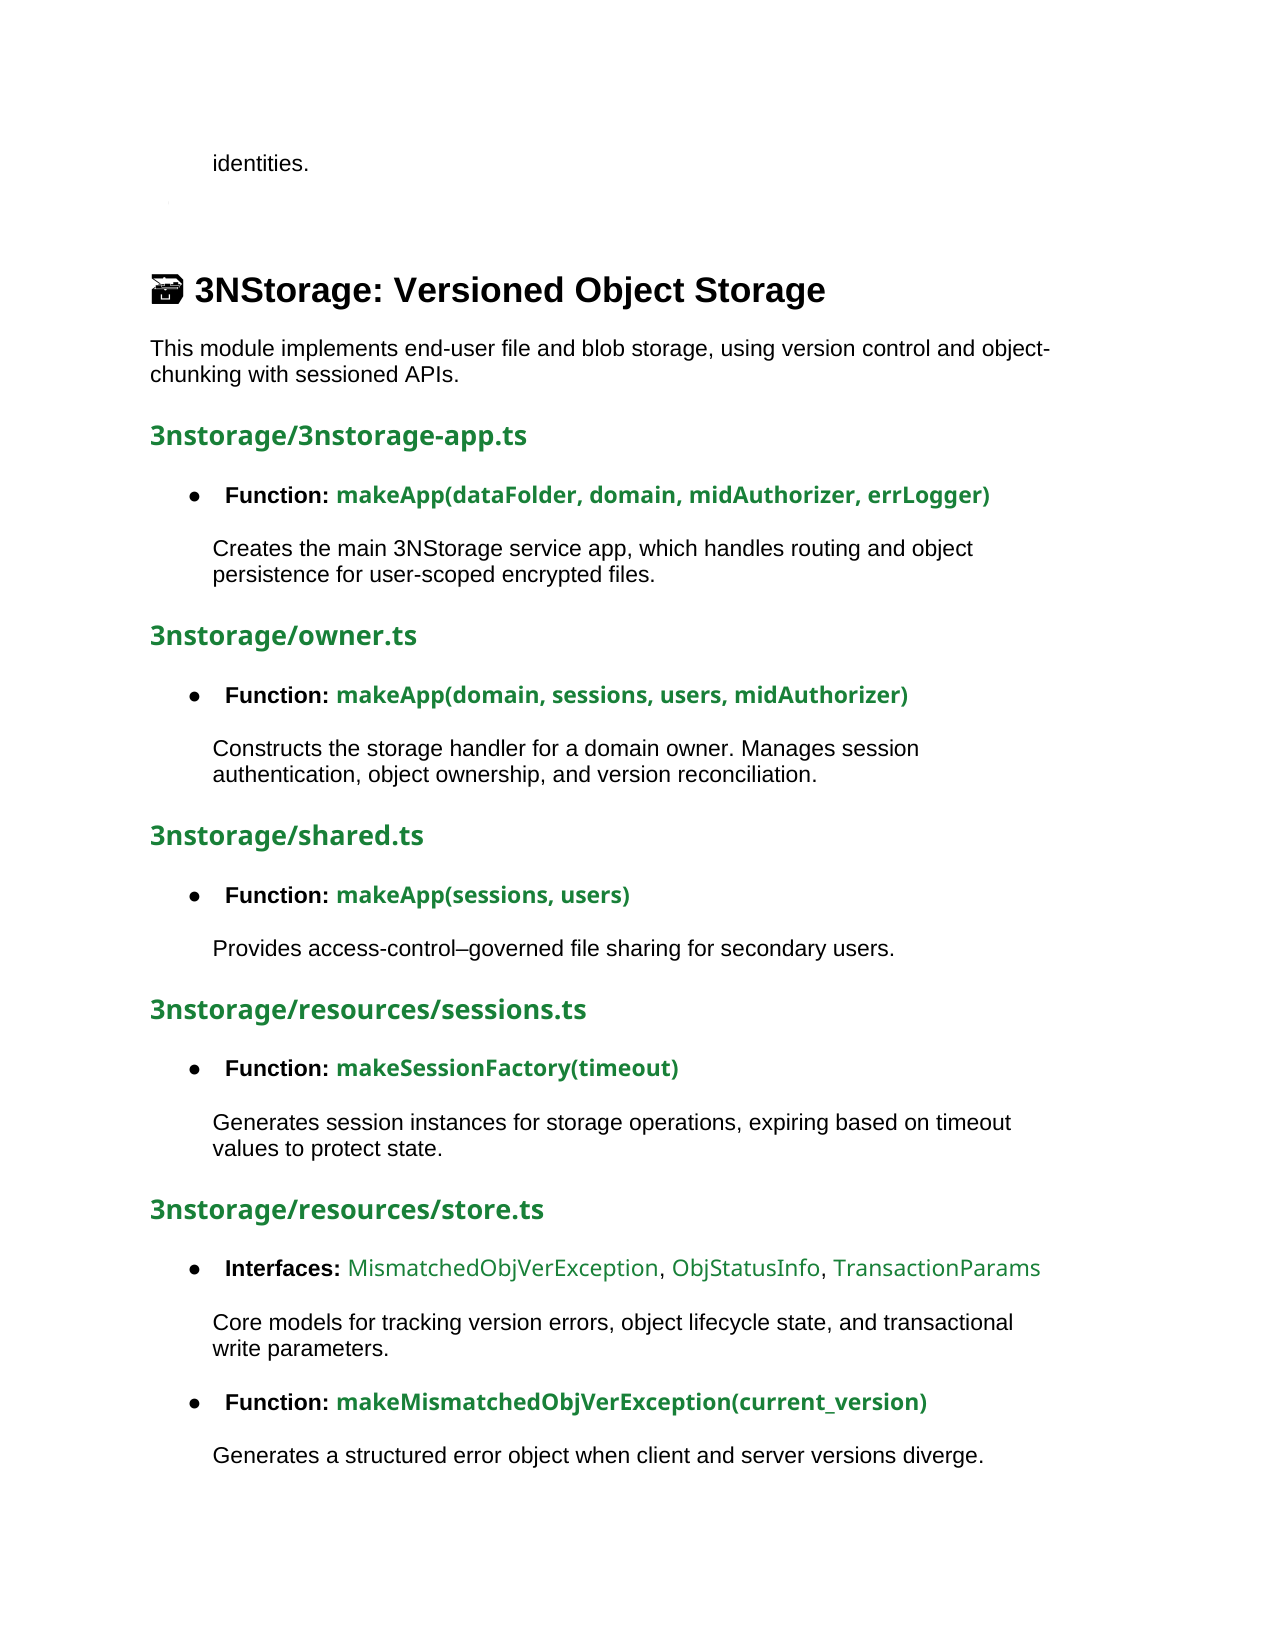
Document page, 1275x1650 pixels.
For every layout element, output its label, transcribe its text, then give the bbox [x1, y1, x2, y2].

text identities. [212, 150, 1062, 176]
text Creates the main 3NStorage service app, which handles routing and object persistence for user-scoped encrypted files. [212, 535, 1062, 587]
subtitle 3nstorage/3nstorage-app.ts [150, 417, 1125, 453]
text Provides access-control–governed file sharing for secondary users. [212, 935, 1062, 961]
list Interfaces: MismatchedObjVerException, ObjStatusInfo, TransactionParams [187, 1252, 1125, 1283]
subtitle 3nstorage/owner.ts [150, 617, 1125, 653]
text Generates a structured error object when client and server versions diverge. [212, 1442, 1062, 1469]
text Generates session instances for storage operations, expiring based on timeout values to protect state. [212, 1108, 1062, 1161]
subtitle 3nstorage/resources/sessions.ts [150, 990, 1125, 1027]
text Core models for tracking version errors, object lifecycle state, and transactional write parameters. [212, 1308, 1062, 1361]
subtitle 🗃️ 3NStorage: Versioned Object Storage [150, 269, 1125, 310]
list Function: makeMismatchedObjVerException(current_version) [187, 1386, 1125, 1417]
text Constructs the storage handler for a domain owner. Manages session authentication, object ownership, and version reconciliation. [212, 735, 1062, 787]
list Function: makeSessionFactory(timeout) [187, 1052, 1125, 1083]
subtitle 3nstorage/shared.ts [150, 817, 1125, 853]
subtitle 3nstorage/resources/store.ts [150, 1190, 1125, 1227]
list Function: makeApp(sessions, users) [187, 878, 1125, 910]
list Function: makeApp(domain, sessions, users, midAuthorizer) [187, 678, 1125, 710]
list Function: makeApp(dataFolder, domain, midAuthorizer, errLogger) [187, 478, 1125, 510]
text This module implements end-user file and blob storage, using version control and object-chunking with sessioned APIs. [150, 335, 1125, 387]
